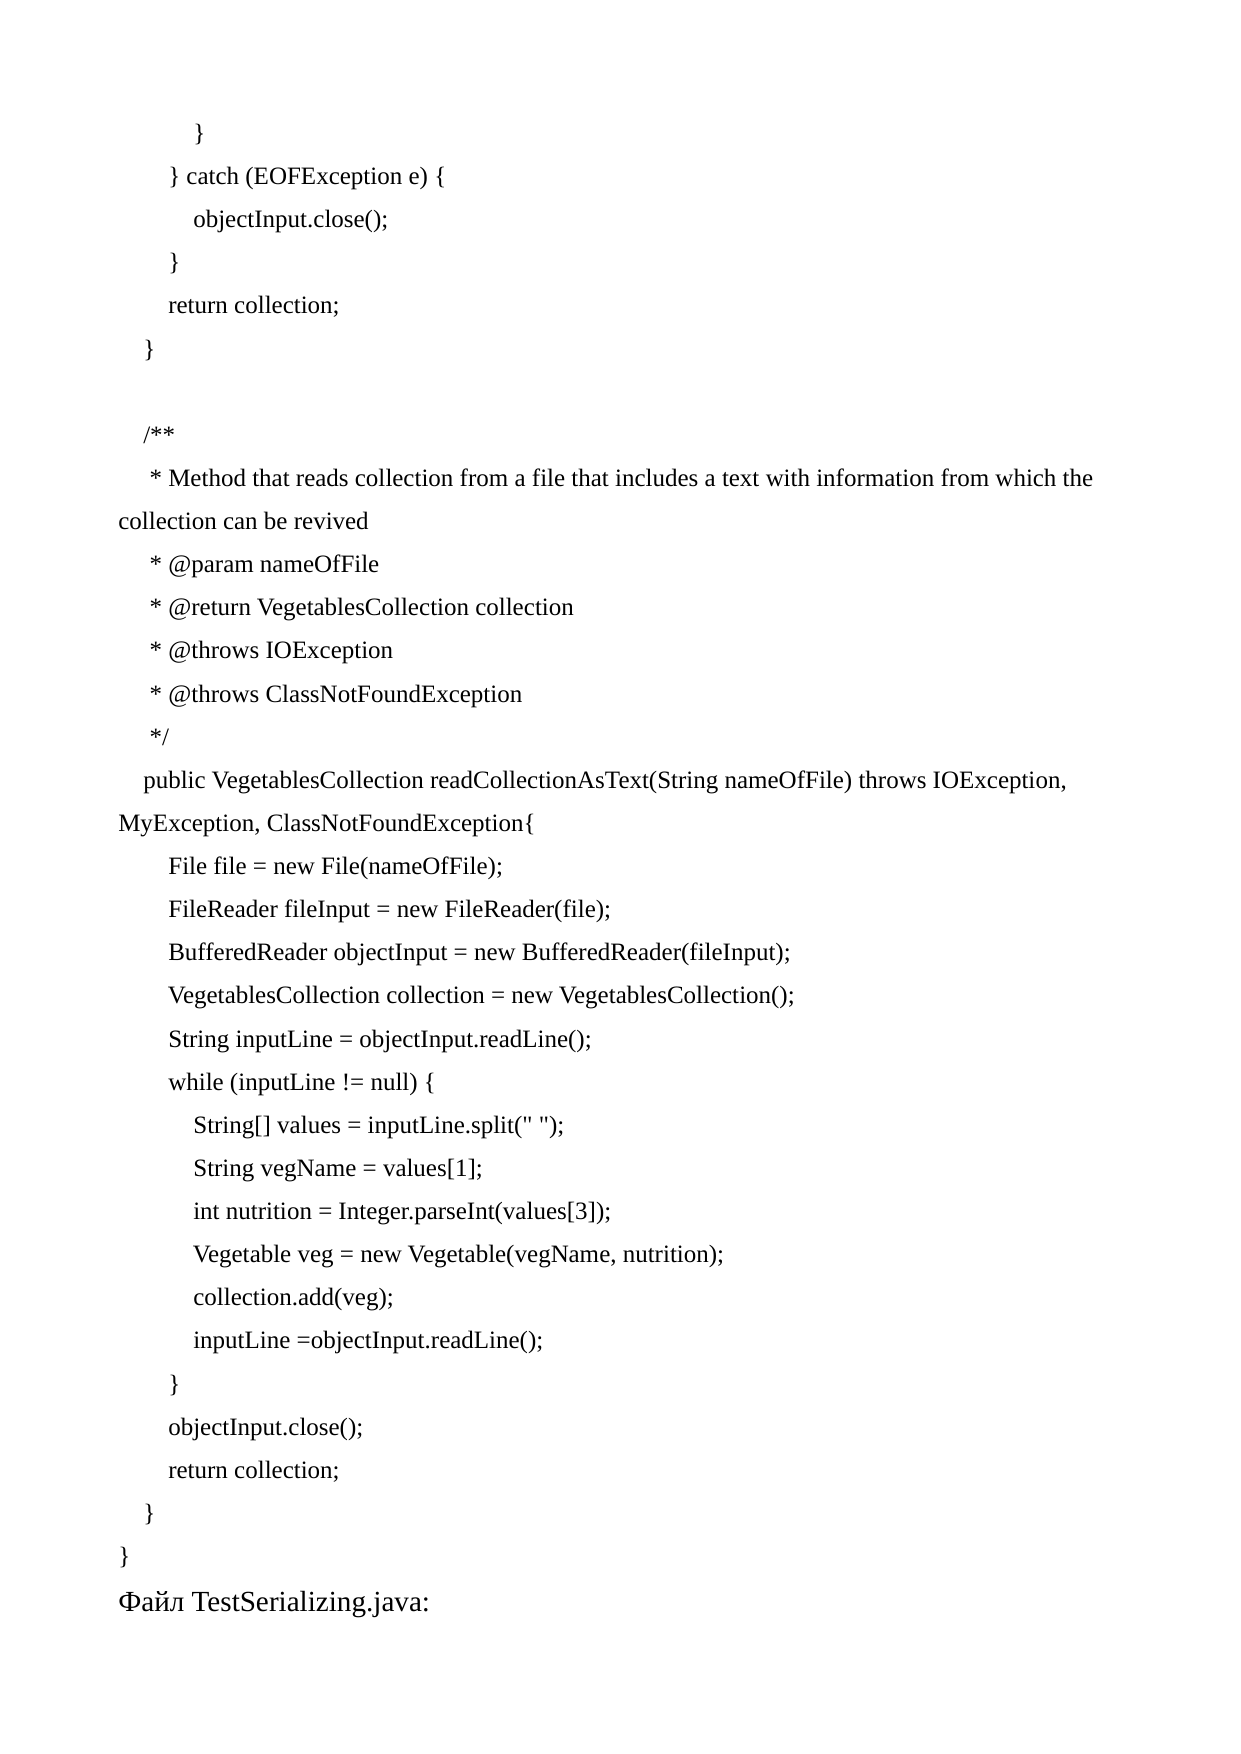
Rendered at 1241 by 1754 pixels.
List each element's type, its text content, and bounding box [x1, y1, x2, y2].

text } [118, 1498, 1122, 1527]
text * @throws ClassNotFoundException [118, 679, 1122, 707]
text int nutrition = Integer.parseInt(values[3]); [118, 1196, 1122, 1225]
text } [118, 247, 1122, 276]
text public VegetablesCollection readCollectionAsText(String nameOfFile) throws IOException, MyException, ClassNotFoundException{ [118, 765, 1122, 837]
text collection.add(veg); [118, 1282, 1122, 1311]
text } catch (EOFException e) { [118, 161, 1122, 190]
text Vegetable veg = new Vegetable(vegName, nutrition); [118, 1239, 1122, 1268]
text String inputLine = objectInput.readLine(); [118, 1024, 1122, 1052]
text /** [118, 420, 1122, 449]
text return collection; [118, 1455, 1122, 1484]
text while (inputLine != null) { [118, 1067, 1122, 1096]
text objectInput.close(); [118, 1412, 1122, 1441]
text * Method that reads collection from a file that includes a text with information from which the collection can be revived [118, 463, 1122, 535]
text } [118, 1541, 1122, 1570]
text return collection; [118, 291, 1122, 319]
text String[] values = inputLine.split(" "); [118, 1110, 1122, 1139]
text } [118, 1369, 1122, 1397]
text * @return VegetablesCollection collection [118, 592, 1122, 621]
text } [118, 118, 1122, 147]
text File file = new File(nameOfFile); [118, 851, 1122, 880]
text BufferedReader objectInput = new BufferedReader(fileInput); [118, 937, 1122, 966]
text Файл TestSerializing.java: [118, 1584, 1122, 1618]
text } [118, 334, 1122, 362]
text FileReader fileInput = new FileReader(file); [118, 894, 1122, 923]
text */ [118, 722, 1122, 751]
text VegetablesCollection collection = new VegetablesCollection(); [118, 981, 1122, 1009]
text String vegName = values[1]; [118, 1153, 1122, 1182]
text objectInput.close(); [118, 204, 1122, 233]
text * @throws IOException [118, 636, 1122, 664]
text inputLine =objectInput.readLine(); [118, 1326, 1122, 1354]
text * @param nameOfFile [118, 549, 1122, 578]
